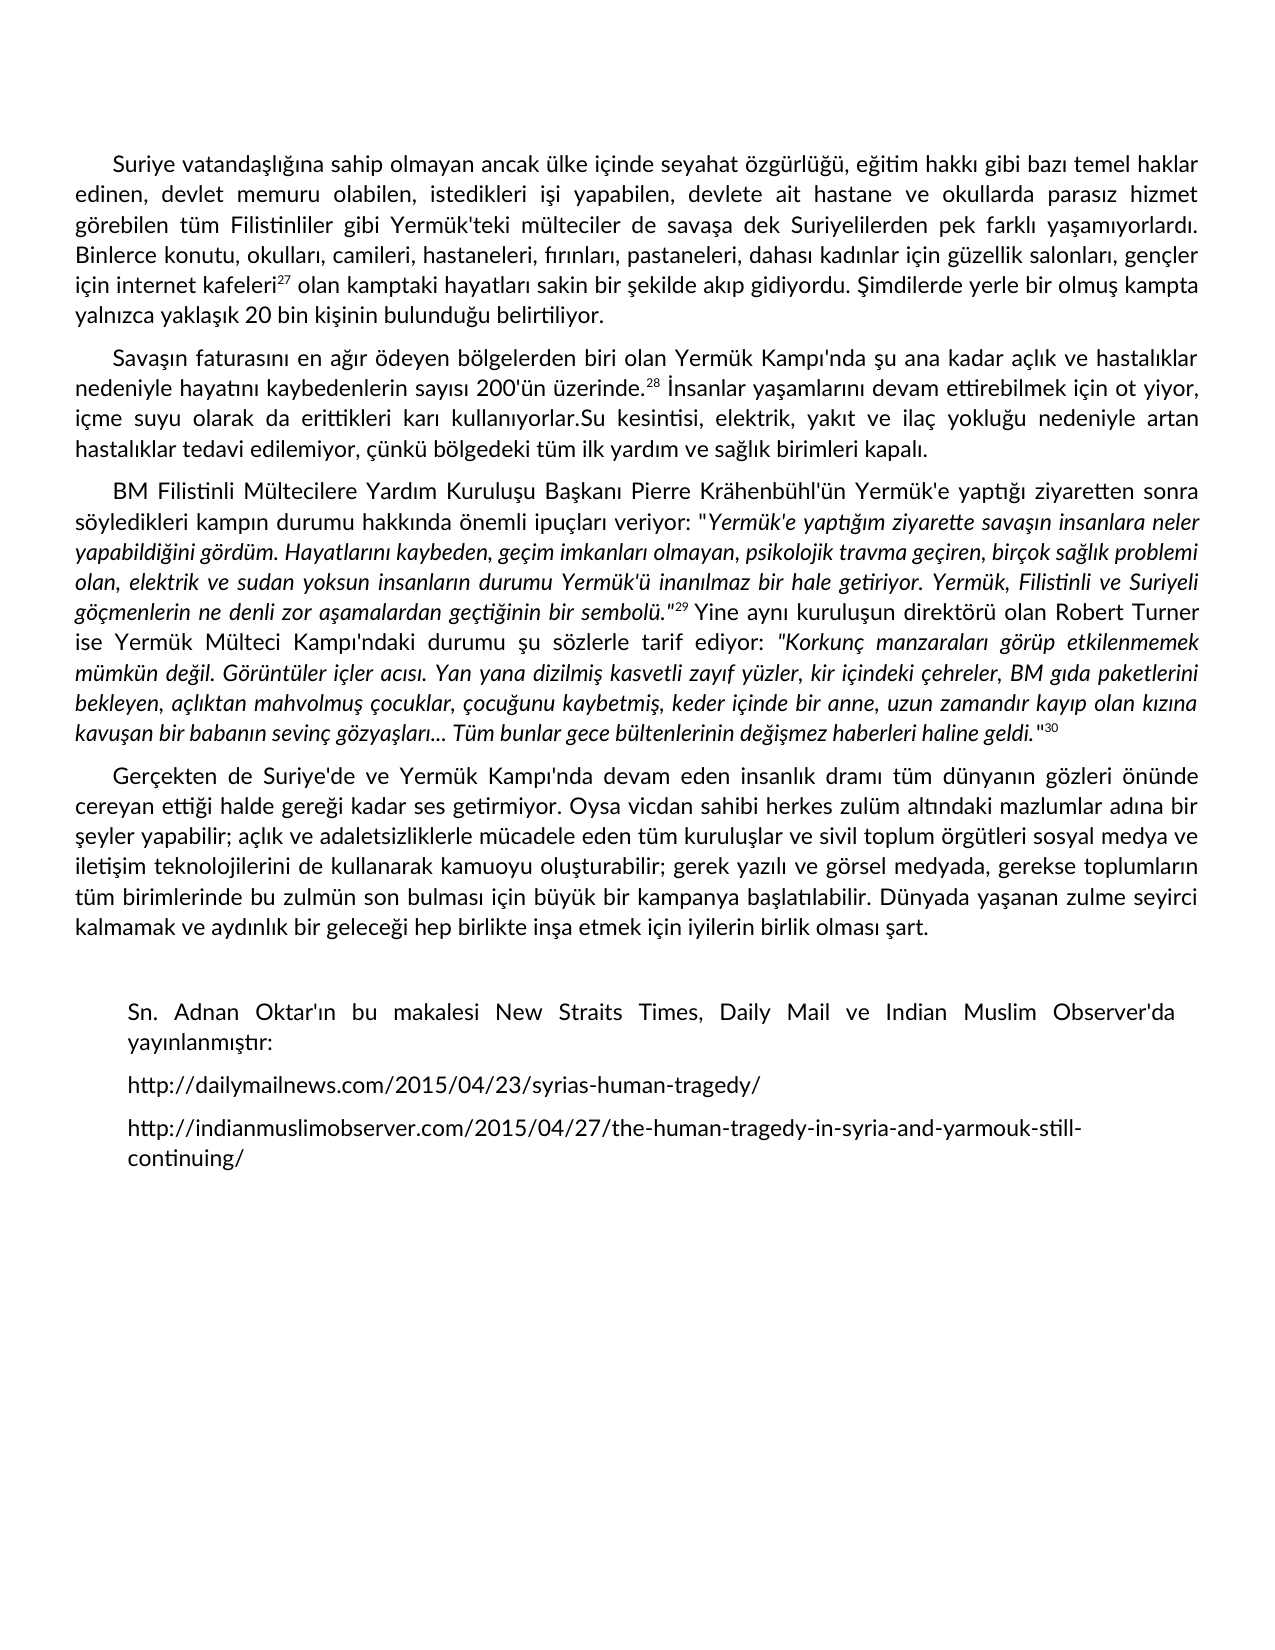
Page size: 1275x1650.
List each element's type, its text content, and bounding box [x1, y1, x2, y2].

text Savaşın faturasını en ağır ödeyen bölgelerden biri olan Yermük Kampı'nda şu ana kadar açlık ve hastalıklar nedeniyle hayatını kaybedenlerin sayısı 200'ün üzerinde.28 İnsanlar yaşamlarını devam ettirebilmek için ot yiyor, içme suyu olarak da erittikleri karı kullanıyorlar. Su kesintisi, elektrik, yakıt ve ilaç yokluğu nedeniyle artan hastalıklar tedavi edilemiyor, çünkü bölgedeki tüm ilk yardım ve sağlık birimleri kapalı. [75, 344, 1200, 462]
text BM Filistinli Mültecilere Yardım Kuruluşu Başkanı Pierre Krähenbühl'ün Yermük'e yaptığı ziyaretten sonra söyledikleri kampın durumu hakkında önemli ipuçları veriyor: "Yermük'e yaptığım ziyarette savaşın insanlara neler yapabildiğini gördüm. Hayatlarını kaybeden, geçim imkanları olmayan, psikolojik travma geçiren, birçok sağlık problemi olan, elektrik ve sudan yoksun insanların durumu Yermük'ü inanılmaz bir hale getiriyor. Yermük, Filistinli ve Suriyeli göçmenlerin ne denli zor aşamalardan geçtiğinin bir sembolü."29 Yine aynı kuruluşun direktörü olan Robert Turner ise Yermük Mülteci Kampı'ndaki durumu şu sözlerle tarif ediyor: "Korkunç manzaraları görüp etkilenmemek mümkün değil. Görüntüler içler acısı. Yan yana dizilmiş kasvetli zayıf yüzler, kir içindeki çehreler, BM gıda paketlerini bekleyen, açlıktan mahvolmuş çocuklar, çocuğunu kaybetmiş, keder içinde bir anne, uzun zamandır kayıp olan kızına kavuşan bir babanın sevinç gözyaşları... Tüm bunlar gece bültenlerinin değişmez haberleri haline geldi."30 [75, 477, 1200, 746]
text Sn. Adnan Oktar'ın bu makalesi New Straits Times, Daily Mail ve Indian Muslim Observer'da yayınlanmıştır: [127, 998, 1177, 1056]
text http://indianmuslimobserver.com/2015/04/27/the-human-tragedy-in-syria-and-yarmouk-still-continuing/ [127, 1113, 1177, 1171]
text Gerçekten de Suriye'de ve Yermük Kampı'nda devam eden insanlık dramı tüm dünyanın gözleri önünde cereyan ettiği halde gereği kadar ses getirmiyor. Oysa vicdan sahibi herkes zulüm altındaki mazlumlar adına bir şeyler yapabilir; açlık ve adaletsizliklerle mücadele eden tüm kuruluşlar ve sivil toplum örgütleri sosyal medya ve iletişim teknolojilerini de kullanarak kamuoyu oluşturabilir; gerek yazılı ve görsel medyada, gerekse toplumların tüm birimlerinde bu zulmün son bulması için büyük bir kampanya başlatılabilir. Dünyada yaşanan zulme seyirci kalmamak ve aydınlık bir geleceği hep birlikte inşa etmek için iyilerin birlik olması şart. [75, 761, 1200, 940]
text Suriye vatandaşlığına sahip olmayan ancak ülke içinde seyahat özgürlüğü, eğitim hakkı gibi bazı temel haklar edinen, devlet memuru olabilen, istedikleri işi yapabilen, devlete ait hastane ve okullarda parasız hizmet görebilen tüm Filistinliler gibi Yermük'teki mülteciler de savaşa dek Suriyelilerden pek farklı yaşamıyorlardı. Binlerce konutu, okulları, camileri, hastaneleri, fırınları, pastaneleri, dahası kadınlar için güzellik salonları, gençler için internet kafeleri27 olan kamptaki hayatları sakin bir şekilde akıp gidiyordu. Şimdilerde yerle bir olmuş kampta yalnızca yaklaşık 20 bin kişinin bulunduğu belirtiliyor. [75, 150, 1200, 328]
text http://dailymailnews.com/2015/04/23/syrias-human-tragedy/ [127, 1071, 1177, 1098]
